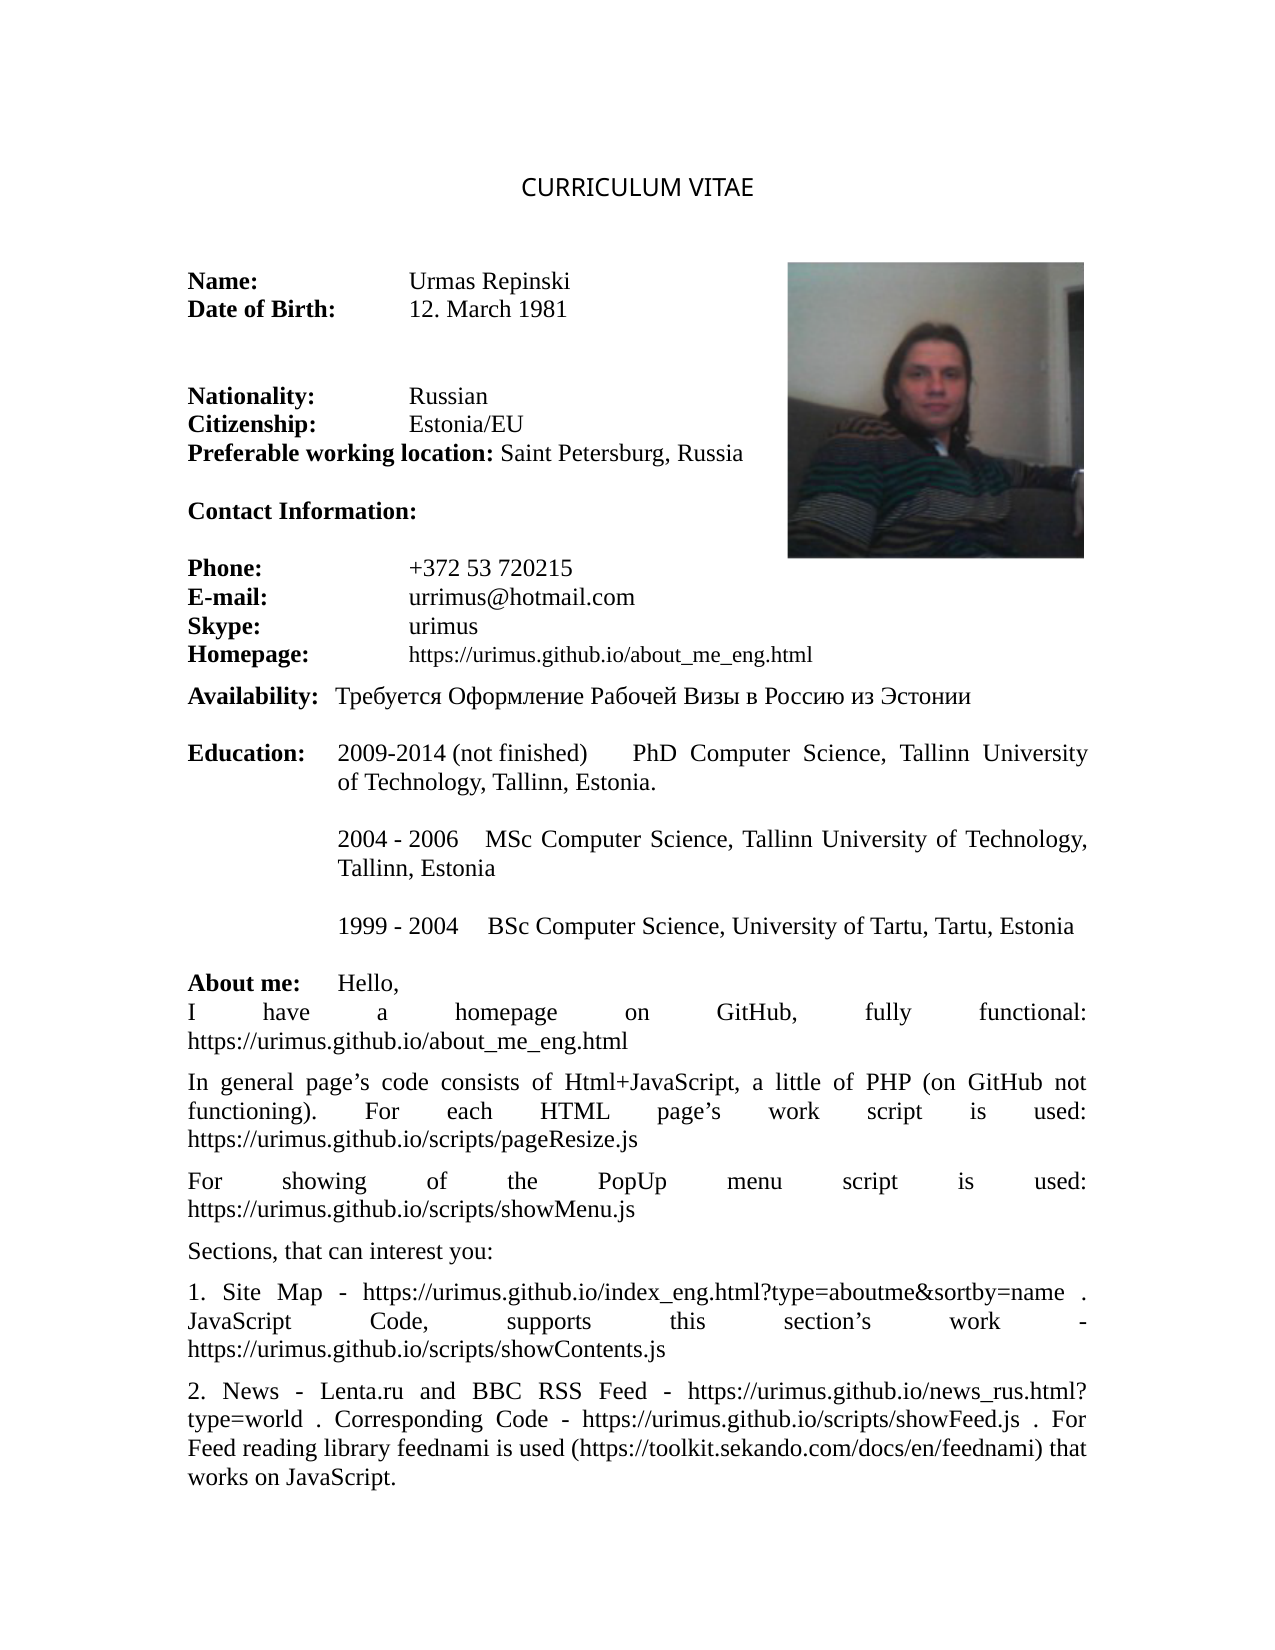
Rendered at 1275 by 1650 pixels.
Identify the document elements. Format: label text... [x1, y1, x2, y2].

text Sections, that can interest you: [187, 1236, 1087, 1264]
subtitle 1999 - 2004 BSc Computer Science, University of Tartu, Tartu, Estonia [262, 911, 1087, 939]
text 1. Site Map - https://urimus.github.io/index_eng.html?type=aboutme&sortby=name . JavaScript Code, supports this section’s work - https://urimus.github.io/scripts/showContents.js [187, 1277, 1087, 1363]
text Skype: urimus [187, 611, 1087, 639]
text I have a homepage on GitHub, fully functional: https://urimus.github.io/about_me_eng.html [187, 997, 1087, 1054]
text Availability: Требуется Оформление Рабочей Визы в Россию из Эстонии [187, 681, 1087, 709]
text CURRICULUM VITAE [187, 169, 1087, 203]
text In general page’s code consists of Html+JavaScript, a little of PHP (on GitHub not functioning). For each HTML page’s work script is used: https://urimus.github.io/scripts/pageResize.js [187, 1067, 1087, 1153]
text Preferable working location: Saint Petersburg, Russia [187, 438, 787, 467]
text Nationality: Russian [187, 381, 787, 409]
text Citizenship: Estonia/EU [187, 409, 787, 438]
text Date of Birth: 12. March 1981 [187, 294, 787, 323]
text 2004 - 2006 MSc Computer Science, Tallinn University of Technology, Tallinn, Estonia [337, 824, 1088, 882]
text Contact Information: [187, 496, 787, 524]
text For showing of the PopUp menu script is used: https://urimus.github.io/scripts/showMenu.js [187, 1166, 1087, 1223]
text Phone: +372 53 720215 [187, 553, 1087, 582]
text Name: Urmas Repinski [187, 266, 787, 294]
text E-mail: urrimus@hotmail.com [187, 582, 1087, 611]
text 2. News - Lenta.ru and BBC RSS Feed - https://urimus.github.io/news_rus.html?type=world . Corresponding Code - https://urimus.github.io/scripts/showFeed.js . For Feed reading library feednami is used (https://toolkit.sekando.com/docs/en/feednami) that works on JavaScript. [187, 1376, 1087, 1491]
text Homepage: https://urimus.github.io/about_me_eng.html [187, 639, 1087, 668]
text About me: Hello, [187, 968, 1087, 997]
text Education: 2009-2014 (not finished) PhD Computer Science, Tallinn University of Technology, Tallinn, Estonia. [187, 738, 1088, 796]
